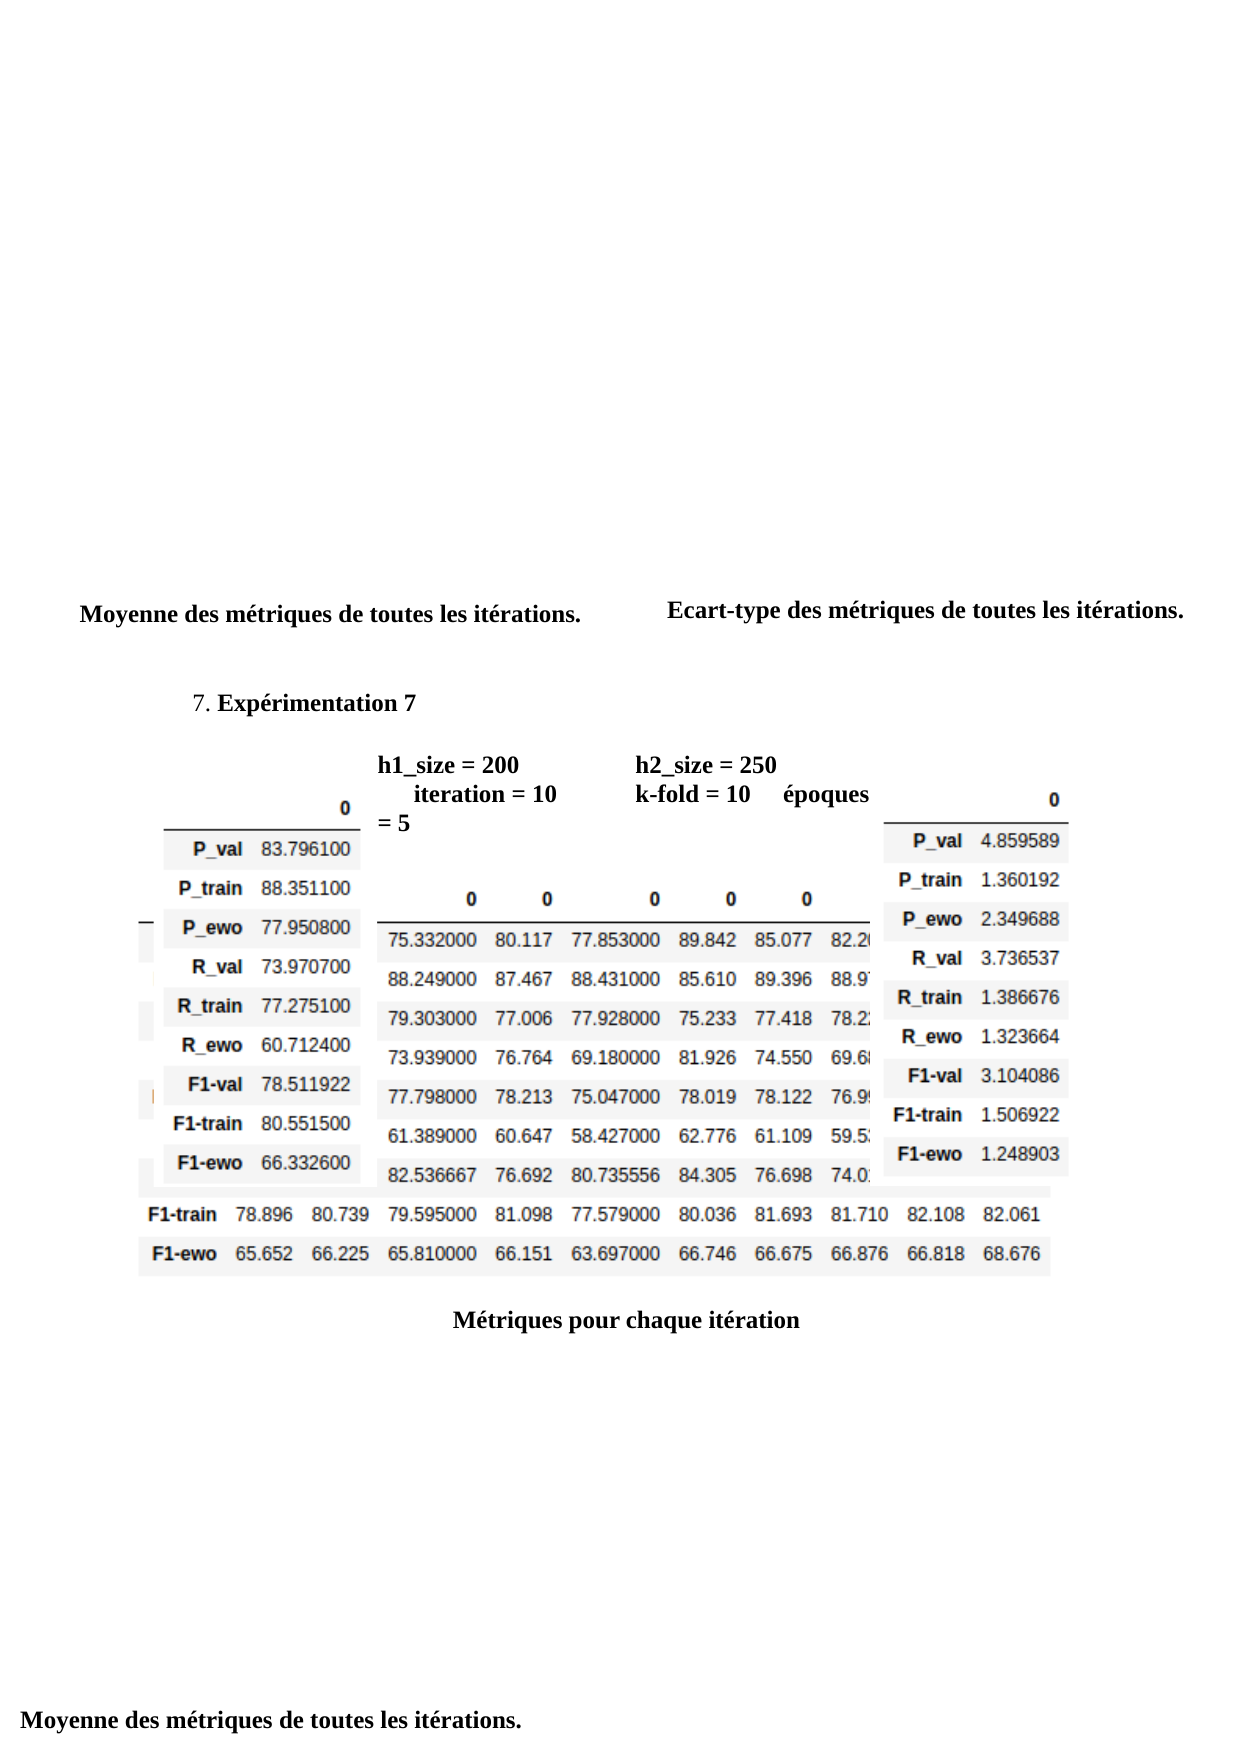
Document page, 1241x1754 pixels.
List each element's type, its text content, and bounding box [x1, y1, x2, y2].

text 7. Expérimentation 7 [118, 688, 1122, 717]
picture [131, 763, 1083, 1292]
text h1_size = 200 h2_size = 250 iteration = 10 k-fold = 10 époques = 5 [118, 751, 1122, 837]
